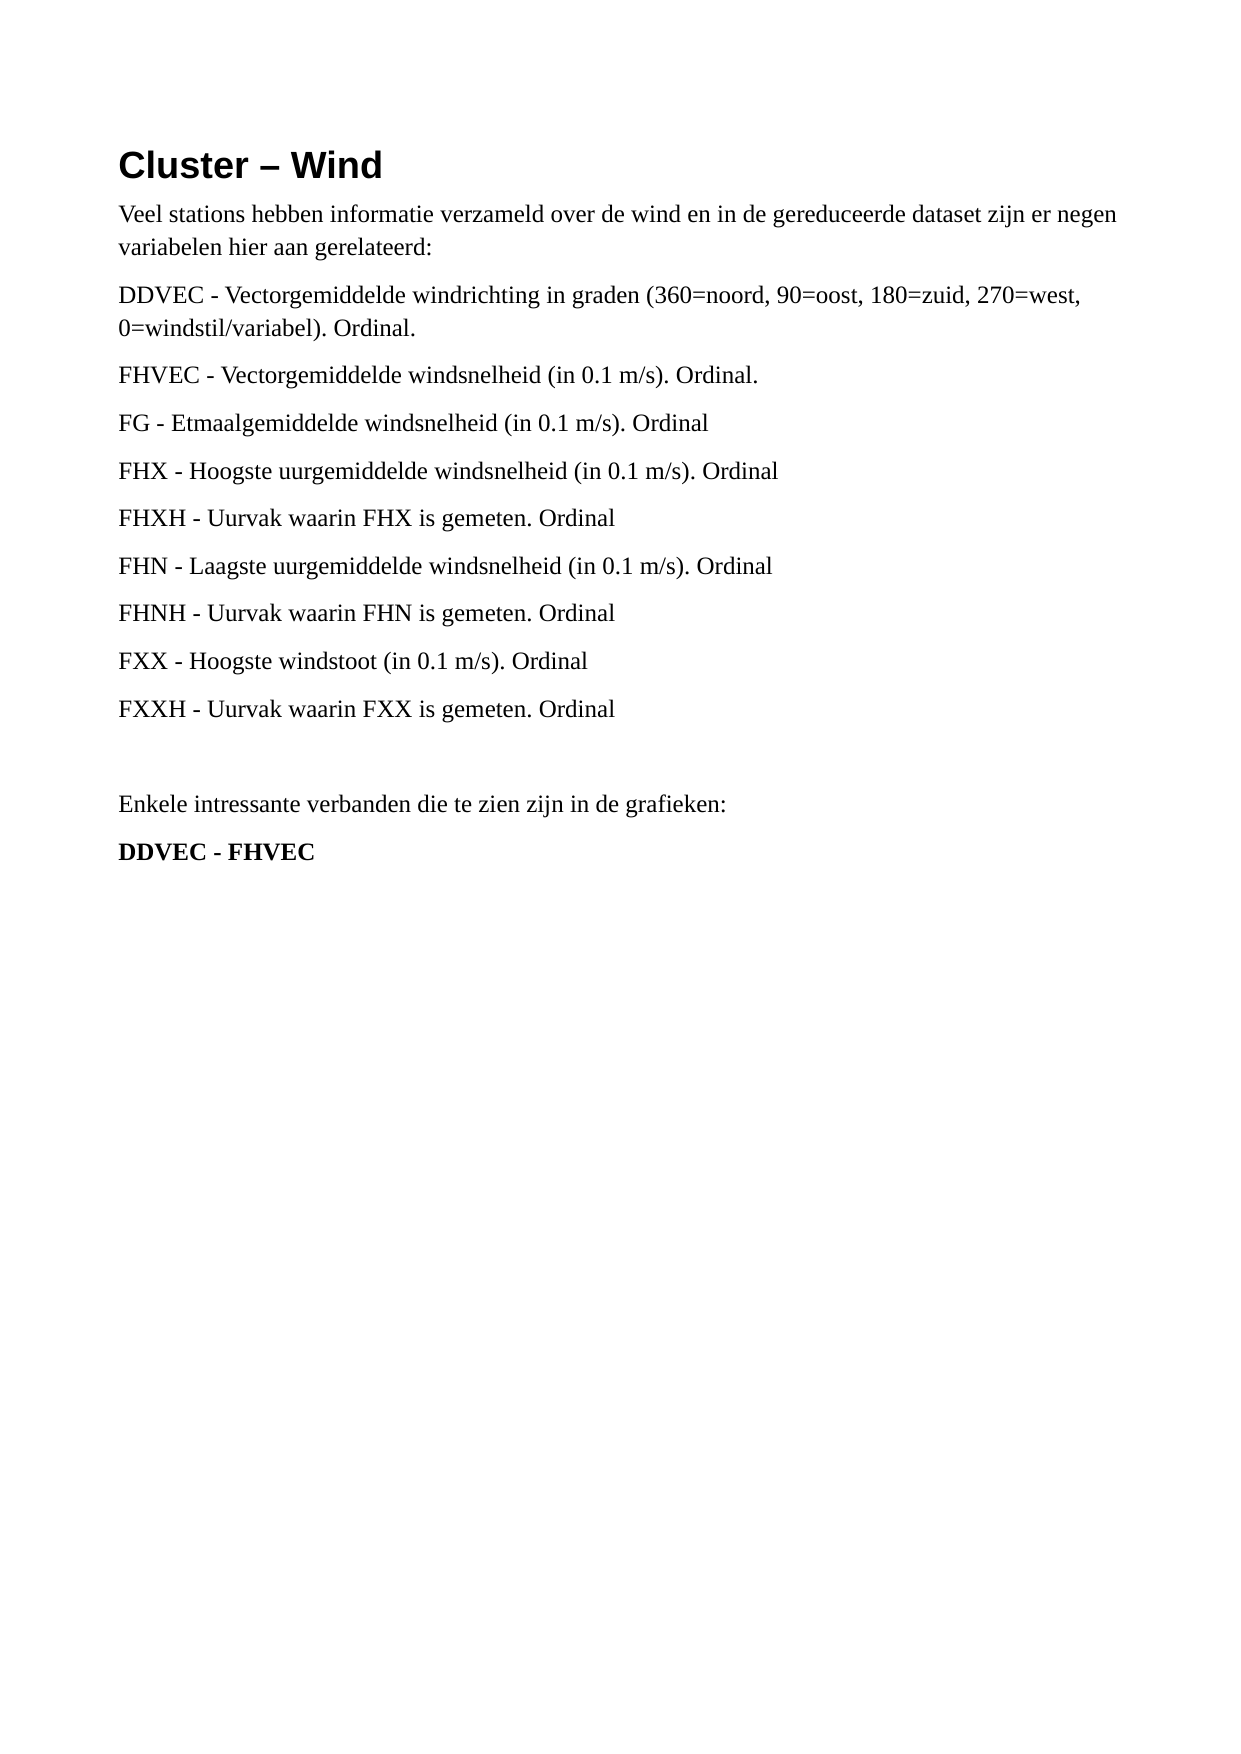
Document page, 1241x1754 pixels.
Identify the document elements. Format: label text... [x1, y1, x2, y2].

text FG - Etmaalgemiddelde windsnelheid (in 0.1 m/s). Ordinal [118, 408, 1122, 437]
text FHXH - Uurvak waarin FHX is gemeten. Ordinal [118, 503, 1122, 532]
text DDVEC - Vectorgemiddelde windrichting in graden (360=noord, 90=oost, 180=zuid, 270=west, 0=windstil/variabel). Ordinal. [118, 280, 1122, 342]
text DDVEC - FHVEC [118, 837, 1122, 865]
text Veel stations hebben informatie verzameld over de wind en in de gereduceerde dataset zijn er negen variabelen hier aan gerelateerd: [118, 199, 1122, 261]
text FXXH - Uurvak waarin FXX is gemeten. Ordinal [118, 694, 1122, 722]
text Enkele intressante verbanden die te zien zijn in de grafieken: [118, 789, 1122, 818]
text FHVEC - Vectorgemiddelde windsnelheid (in 0.1 m/s). Ordinal. [118, 361, 1122, 389]
text FXX - Hoogste windstoot (in 0.1 m/s). Ordinal [118, 646, 1122, 675]
subtitle Cluster – Wind [118, 143, 1122, 187]
text FHX - Hoogste uurgemiddelde windsnelheid (in 0.1 m/s). Ordinal [118, 456, 1122, 484]
text FHN - Laagste uurgemiddelde windsnelheid (in 0.1 m/s). Ordinal [118, 551, 1122, 580]
text FHNH - Uurvak waarin FHN is gemeten. Ordinal [118, 598, 1122, 627]
